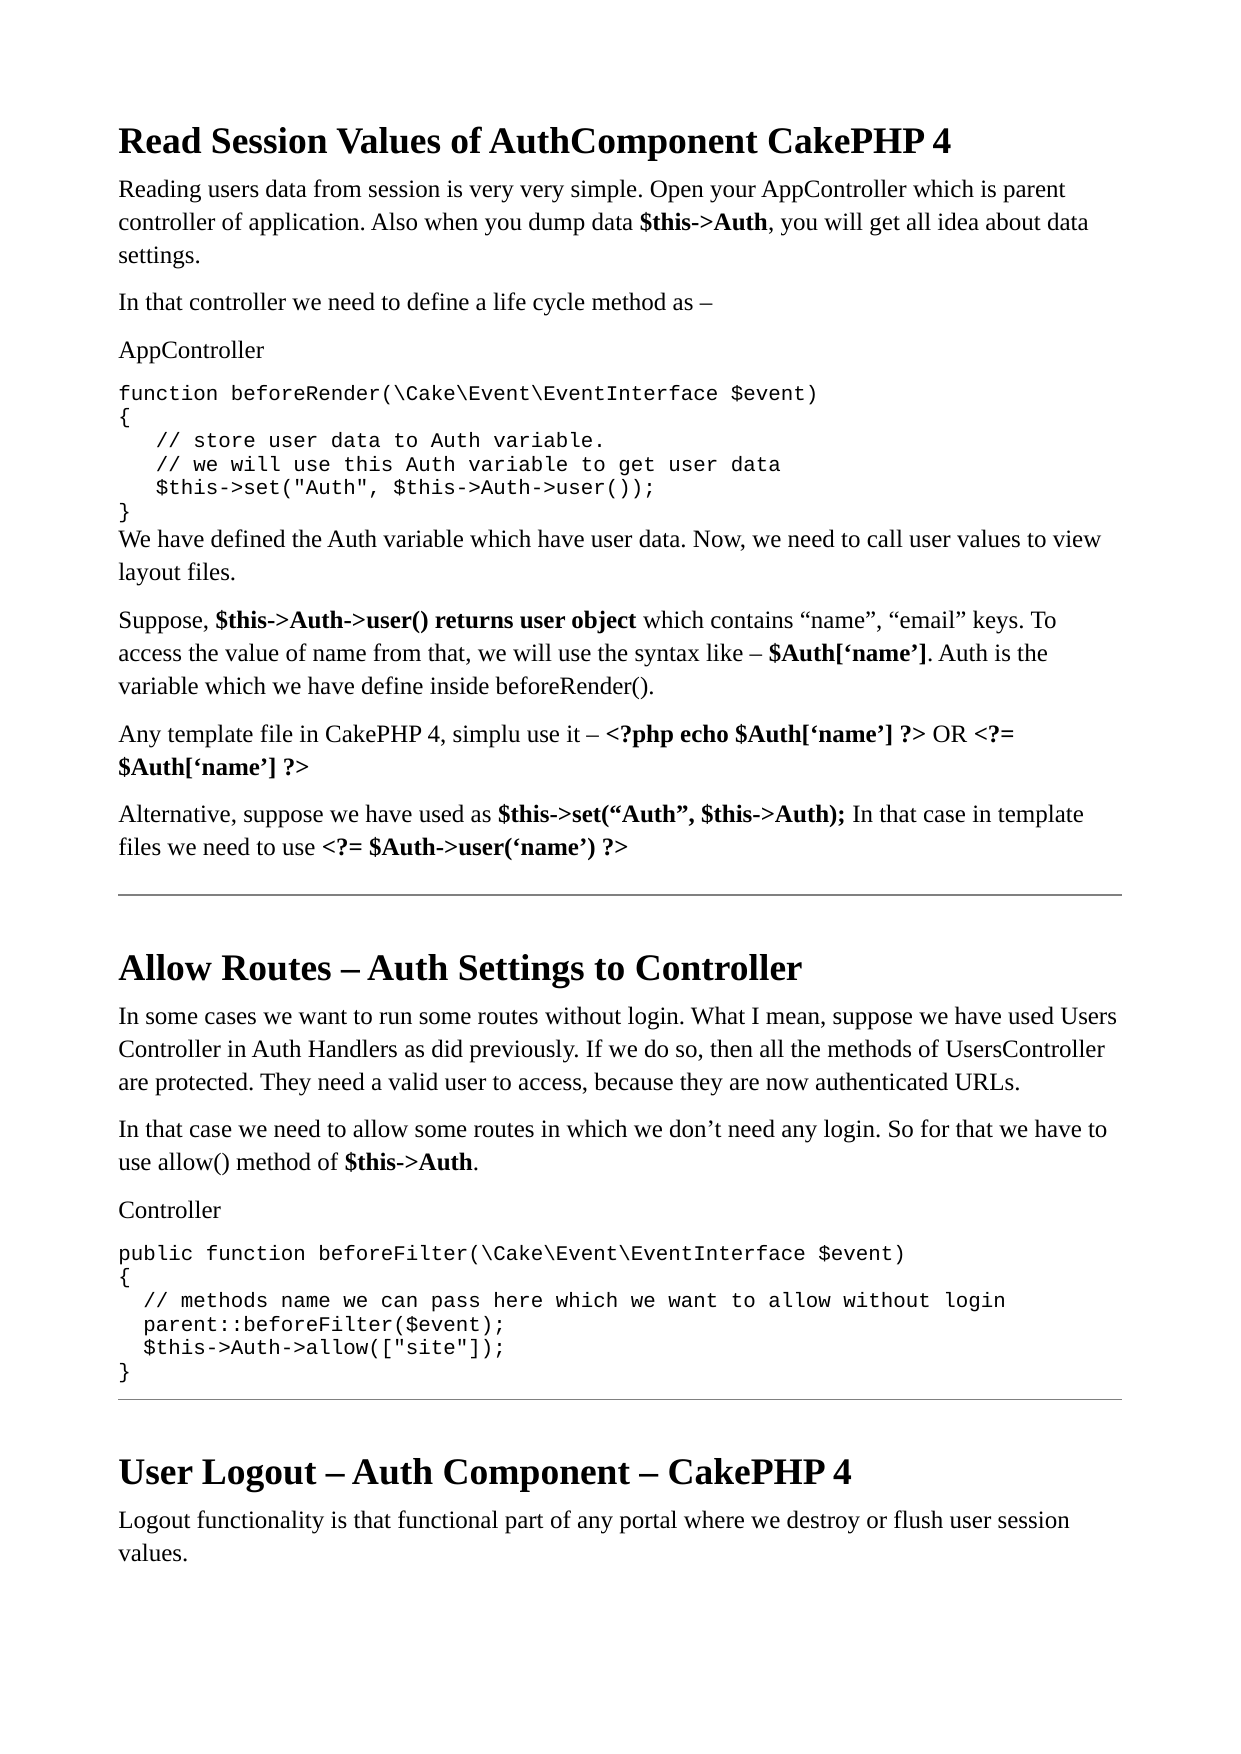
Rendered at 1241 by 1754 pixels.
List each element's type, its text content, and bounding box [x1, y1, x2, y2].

text Any template file in CakePHP 4, simplu use it – <?php echo $Auth[‘name’] ?> OR <?= $Auth[‘name’] ?> [118, 719, 1122, 781]
text Reading users data from session is very very simple. Open your AppController which is parent controller of application. Also when you dump data $this->Auth, you will get all idea about data settings. [118, 174, 1122, 268]
text In that case we need to allow some routes in which we don’t need any login. So for that we have to use allow() method of $this->Auth. [118, 1114, 1122, 1176]
text // we will use this Auth variable to get user data [118, 453, 1122, 477]
subtitle Allow Routes – Auth Settings to Controller [118, 945, 1122, 988]
text Controller [118, 1195, 1122, 1224]
text $this->Auth->allow(["site"]); [118, 1337, 1122, 1361]
text parent::beforeFilter($event); [118, 1313, 1122, 1337]
text In some cases we want to run some routes without login. What I mean, suppose we have used Users Controller in Auth Handlers as did previously. If we do so, then all the methods of UsersController are protected. They need a valid user to access, because they are now authenticated URLs. [118, 1001, 1122, 1096]
text Logout functionality is that functional part of any portal where we destroy or flush user session values. [118, 1505, 1122, 1567]
text In that controller we need to define a life cycle method as – [118, 287, 1122, 316]
text We have defined the Auth variable which have user data. Now, we need to call user values to view layout files. [118, 524, 1122, 586]
text AppController [118, 335, 1122, 364]
text { [118, 406, 1122, 430]
text // methods name we can pass here which we want to allow without login [118, 1290, 1122, 1313]
subtitle Read Session Values of AuthComponent CakePHP 4 [118, 118, 1122, 161]
subtitle User Logout – Auth Component – CakePHP 4 [118, 1449, 1122, 1493]
text } [118, 501, 1122, 524]
text public function beforeFilter(\Cake\Event\EventInterface $event) [118, 1243, 1122, 1266]
text // store user data to Auth variable. [118, 430, 1122, 453]
text Suppose, $this->Auth->user() returns user object which contains “name”, “email” keys. To access the value of name from that, we will use the syntax like – $Auth[‘name’]. Auth is the variable which we have define inside beforeRender(). [118, 605, 1122, 700]
text $this->set("Auth", $this->Auth->user()); [118, 477, 1122, 501]
text Alternative, suppose we have used as $this->set(“Auth”, $this->Auth); In that case in template files we need to use <?= $Auth->user(‘name’) ?> [118, 799, 1122, 861]
text function beforeRender(\Cake\Event\EventInterface $event) [118, 383, 1122, 406]
text { [118, 1266, 1122, 1290]
text } [118, 1361, 1122, 1384]
